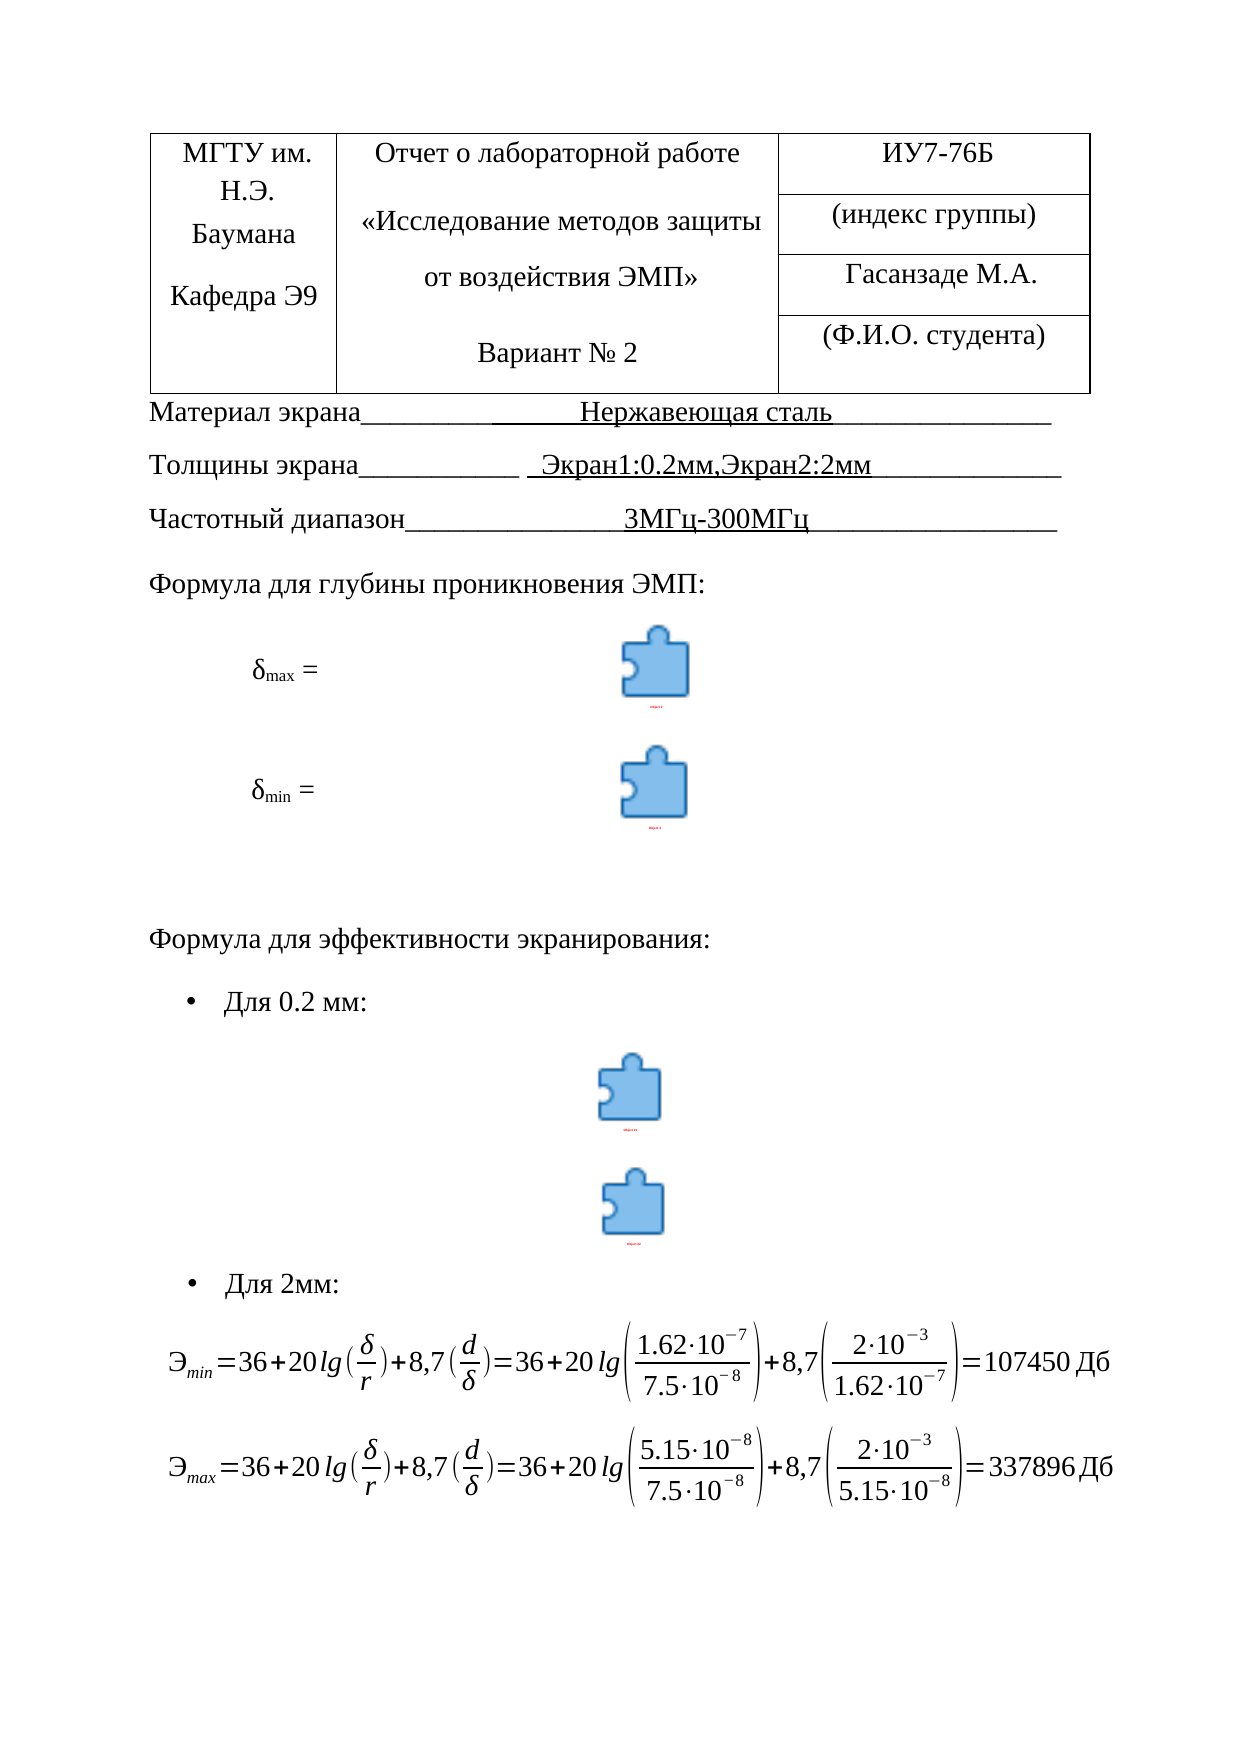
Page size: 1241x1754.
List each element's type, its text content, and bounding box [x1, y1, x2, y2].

table_header ИУ7-76Б [779, 134, 1089, 194]
text Формула для эффективности экранирования: [148, 922, 1090, 955]
list Для 0.2 мм: [186, 984, 1090, 1018]
table_cell (индекс группы) [779, 195, 1089, 254]
text Частотный диапазон_______________3МГц-300МГц_________________ [148, 501, 1090, 535]
list Для 2мм: [187, 1267, 1090, 1300]
text δmin = [148, 738, 1090, 830]
text Формула для глубины проникновения ЭМП: [148, 566, 729, 599]
text Толщины экрана___________ Экран1:0.2мм,Экран2:2мм_____________ [148, 447, 1090, 481]
table_header МГТУ им. Н.Э. Баумана Кафедра Э9 [151, 134, 336, 393]
table_header Отчет о лабораторной работе «Исследование методов защиты от воздействия ЭМП» Вариант № 2 [337, 134, 778, 393]
text Материал экрана_________ Нержавеющая сталь_______________ [148, 394, 1090, 427]
text δmax = [148, 618, 1090, 709]
table_cell Гасанзаде М.А. [779, 255, 1089, 315]
table_cell (Ф.И.О. студента) [779, 316, 1089, 393]
